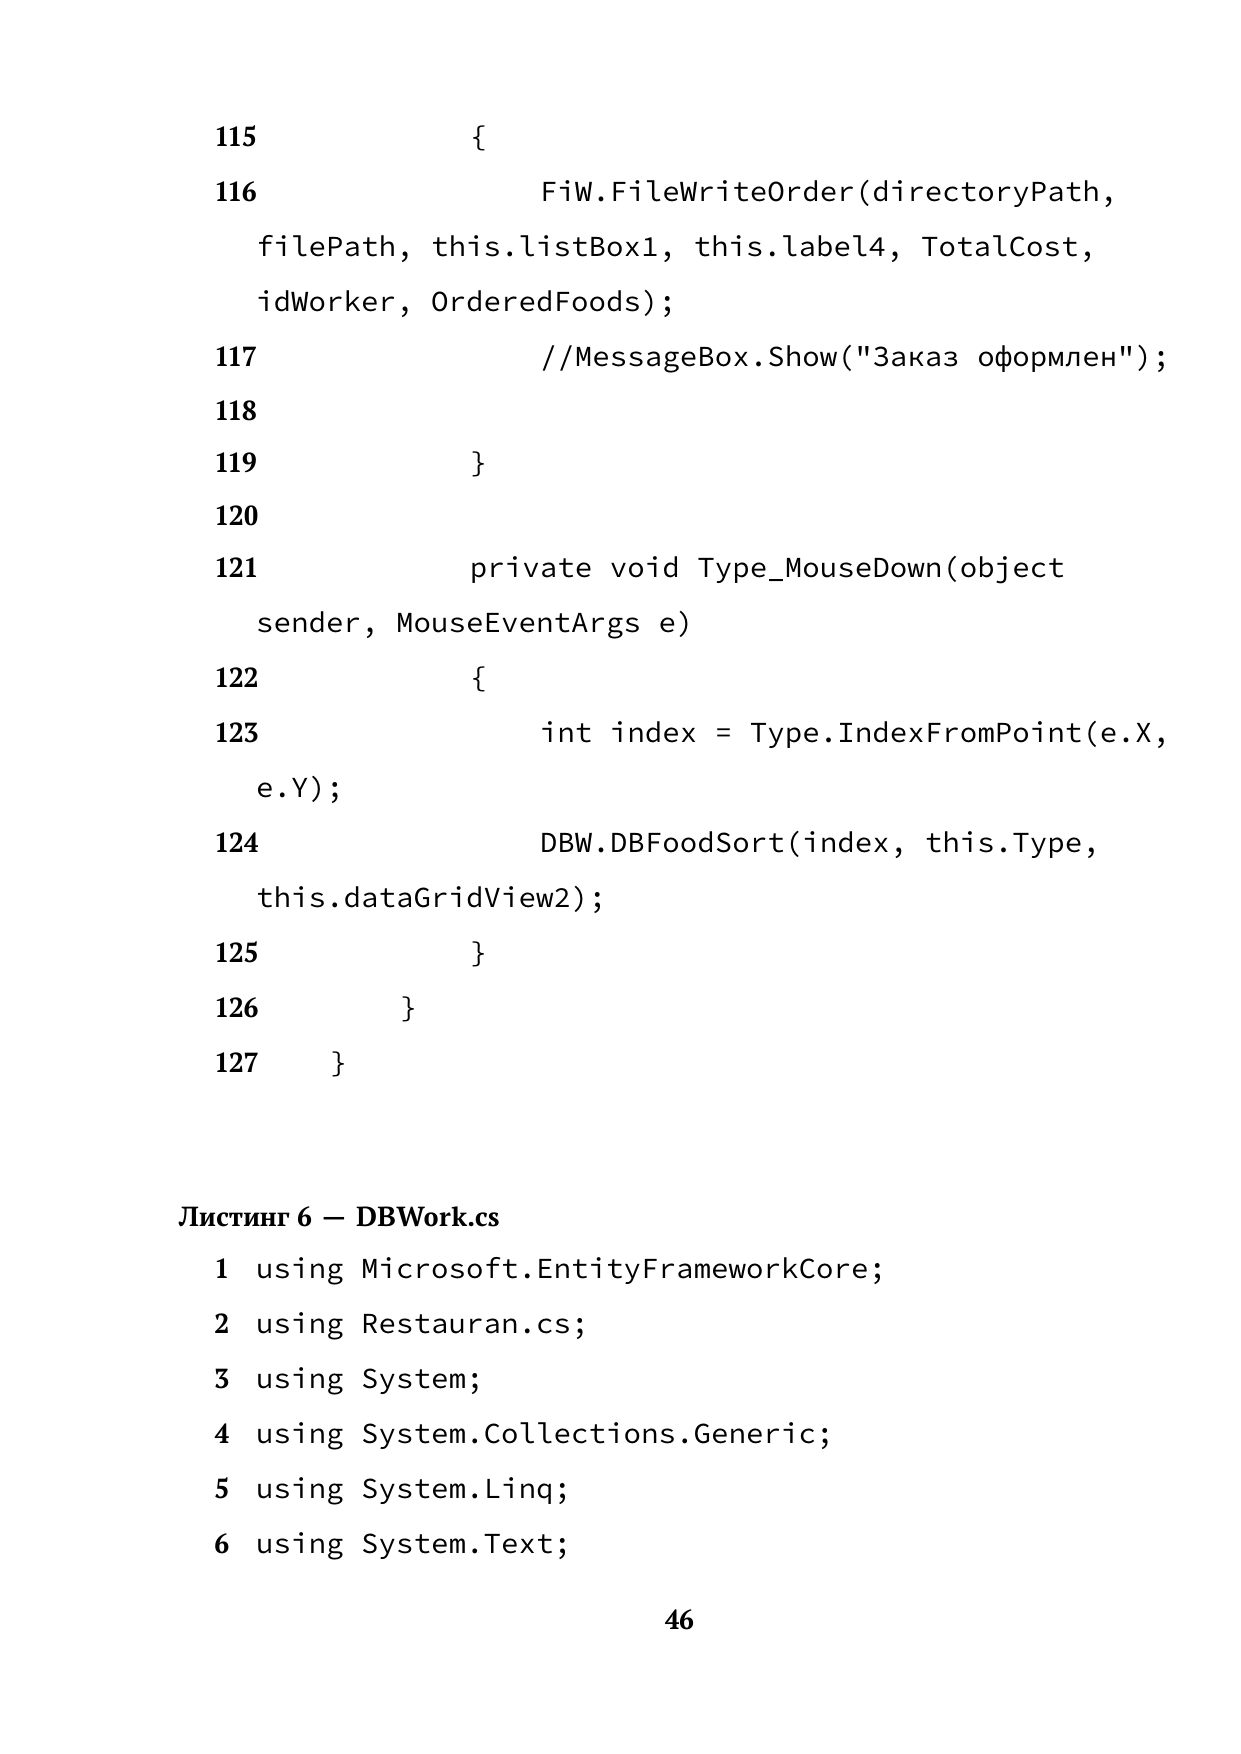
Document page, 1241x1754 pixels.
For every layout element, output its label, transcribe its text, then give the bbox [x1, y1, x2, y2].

list } [214, 934, 1181, 970]
list { [214, 659, 1181, 695]
list private void Type_MouseDown(object sender, MouseEventArgs e) [214, 549, 1181, 640]
list using Restauran.cs; [214, 1305, 1181, 1341]
list //MessageBox.Show("Заказ оформлен"); [214, 338, 1181, 375]
list } [214, 1044, 1181, 1080]
list using System; [214, 1360, 1181, 1396]
list } [214, 989, 1181, 1025]
list { [214, 118, 1181, 155]
list using Microsoft.EntityFrameworkCore; [214, 1250, 1181, 1286]
list using System.Text; [214, 1525, 1181, 1561]
list } [214, 443, 1181, 480]
list int index = Type.IndexFromPoint(e.X, e.Y); [214, 714, 1181, 805]
list using System.Linq; [214, 1470, 1181, 1506]
text Листинг 6 — DBWork.cs [177, 1199, 1181, 1233]
list using System.Collections.Generic; [214, 1415, 1181, 1451]
list DBW.DBFoodSort(index, this.Type, this.dataGridView2); [214, 824, 1181, 915]
list FiW.FileWriteOrder(directoryPath, filePath, this.listBox1, this.label4, TotalCost, idWorker, OrderedFoods); [214, 173, 1181, 320]
